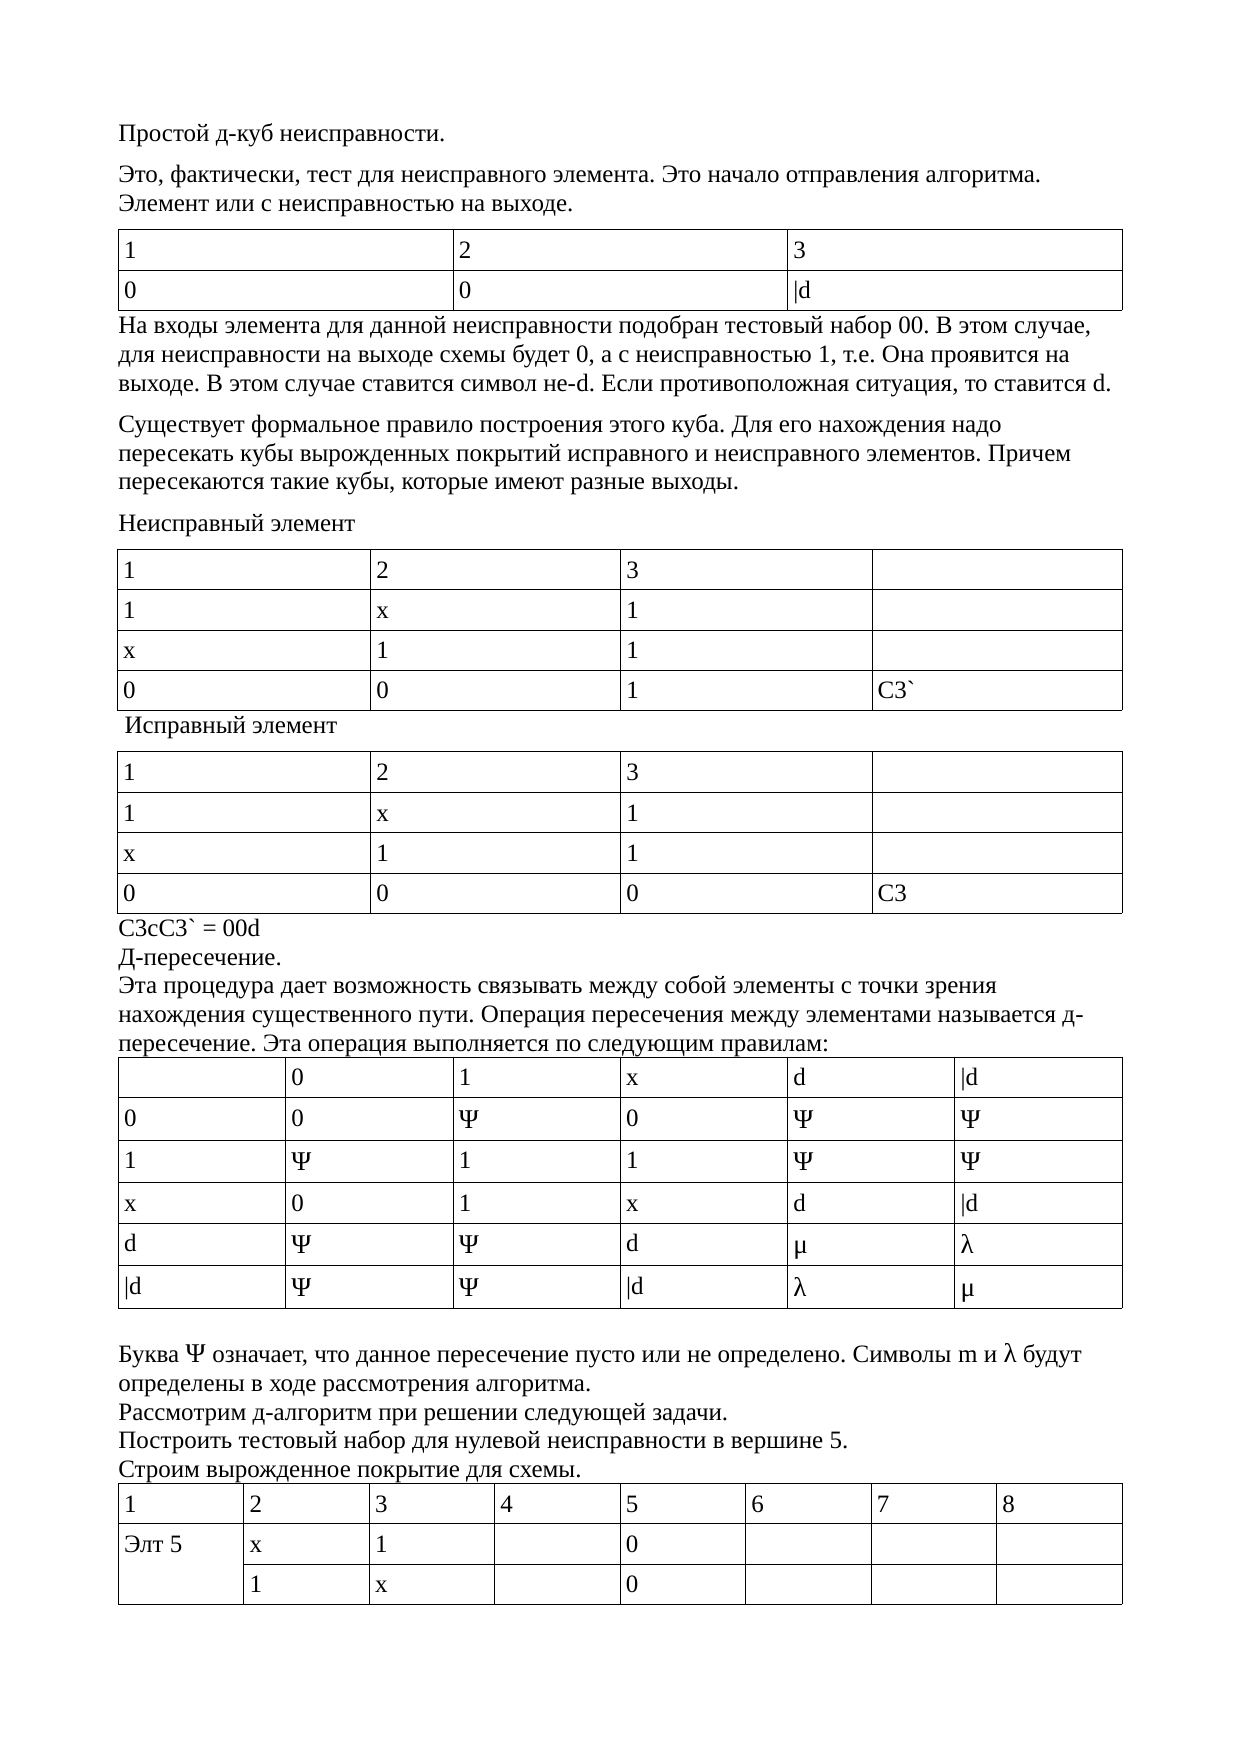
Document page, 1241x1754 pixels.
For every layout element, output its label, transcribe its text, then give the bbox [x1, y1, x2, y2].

table_cell [997, 1524, 1122, 1564]
table_cell С3 [873, 874, 1122, 913]
table_cell x [621, 1183, 787, 1223]
table_header [873, 550, 1122, 589]
table_cell [873, 631, 1122, 670]
table_cell 0 [371, 874, 620, 913]
table_header x [621, 1058, 787, 1097]
table_cell 1 [118, 590, 370, 629]
table_cell λ [955, 1224, 1122, 1265]
table_cell μ [788, 1224, 954, 1265]
table_cell [495, 1524, 620, 1564]
table_cell 1 [454, 1183, 620, 1223]
text Исправный элемент [118, 711, 1122, 739]
table_header 3 [621, 752, 872, 792]
table_cell d [119, 1224, 285, 1265]
table_header 7 [872, 1484, 996, 1523]
table_cell 1 [118, 793, 370, 832]
table_header 2 [371, 550, 620, 589]
table_cell λ [788, 1266, 954, 1308]
table_cell 1 [621, 590, 872, 629]
table_cell С3` [873, 671, 1122, 710]
text Строим вырожденное покрытие для схемы. [118, 1454, 1122, 1483]
text Неисправный элемент [118, 508, 1122, 536]
table_cell 1 [621, 793, 872, 832]
text Построить тестовый набор для нулевой неисправности в вершине 5. [118, 1426, 1122, 1454]
table_cell 0 [621, 1565, 745, 1604]
table_cell x [244, 1524, 369, 1564]
table_cell Элт 5 [119, 1524, 243, 1604]
table_header 2 [244, 1484, 369, 1523]
table_cell 0 [118, 874, 370, 913]
table_cell [873, 833, 1122, 872]
table_header 1 [454, 1058, 620, 1097]
table_cell 1 [244, 1565, 369, 1604]
table_cell [746, 1565, 871, 1604]
table_cell x [371, 793, 620, 832]
table_cell d [788, 1183, 954, 1223]
table_header d [788, 1058, 954, 1097]
table_cell Ψ [286, 1266, 453, 1308]
text Д-пересечение. [118, 942, 1122, 970]
table_cell |d [955, 1183, 1122, 1223]
table_cell μ [955, 1266, 1122, 1308]
table_cell [872, 1565, 996, 1604]
table_cell Ψ [955, 1141, 1122, 1182]
table_cell 0 [286, 1098, 453, 1139]
table_cell 1 [119, 1141, 285, 1182]
table_cell [997, 1565, 1122, 1604]
table_header 1 [119, 230, 453, 270]
text Рассмотрим д-алгоритм при решении следующей задачи. [118, 1397, 1122, 1426]
table_header 4 [495, 1484, 620, 1523]
table_cell 0 [119, 271, 453, 310]
table_cell x [118, 833, 370, 872]
table_header 2 [371, 752, 620, 792]
table_header 3 [370, 1484, 494, 1523]
table_header 5 [621, 1484, 745, 1523]
table_cell x [371, 590, 620, 629]
table_cell Ψ [454, 1224, 620, 1265]
text Буква Ψ означает, что данное пересечение пусто или не определено. Символы m и λ будут определены в ходе рассмотрения алгоритма. [118, 1337, 1122, 1397]
table_header |d [955, 1058, 1122, 1097]
table_cell Ψ [788, 1098, 954, 1139]
table_cell 0 [454, 271, 787, 310]
table_header 3 [621, 550, 872, 589]
table_header 6 [746, 1484, 871, 1523]
table_cell [873, 590, 1122, 629]
table_cell Ψ [788, 1141, 954, 1182]
table_header 2 [454, 230, 787, 270]
text С3сС3` = 00d [118, 914, 1122, 942]
table_cell x [119, 1183, 285, 1223]
table_cell Ψ [454, 1266, 620, 1308]
table_cell Ψ [286, 1141, 453, 1182]
table_cell [495, 1565, 620, 1604]
table_cell d [621, 1224, 787, 1265]
table_cell x [118, 631, 370, 670]
text Существует формальное правило построения этого куба. Для его нахождения надо пересекать кубы вырожденных покрытий исправного и неисправного элементов. Причем пересекаются такие кубы, которые имеют разные выходы. [118, 409, 1122, 495]
table_cell 1 [371, 631, 620, 670]
table_cell 0 [119, 1098, 285, 1139]
text Простой д-куб неисправности. [118, 118, 1122, 147]
table_header 1 [118, 752, 370, 792]
table_cell [746, 1524, 871, 1564]
table_header 0 [286, 1058, 453, 1097]
table_cell 1 [371, 833, 620, 872]
table_header [873, 752, 1122, 792]
table_cell |d [788, 271, 1122, 310]
text На входы элемента для данной неисправности подобран тестовый набор 00. В этом случае, для неисправности на выходе схемы будет 0, а с неисправностью 1, т.е. Она проявится на выходе. В этом случае ставится символ не-d. Если противоположная ситуация, то ставится d. [118, 311, 1122, 396]
table_cell 0 [621, 1098, 787, 1139]
table_header 1 [119, 1484, 243, 1523]
table_cell [873, 793, 1122, 832]
table_cell 0 [286, 1183, 453, 1223]
table_cell 1 [454, 1141, 620, 1182]
table_cell 0 [621, 874, 872, 913]
table_cell 1 [621, 631, 872, 670]
table_cell 1 [621, 833, 872, 872]
table_cell 0 [118, 671, 370, 710]
table_cell 1 [370, 1524, 494, 1564]
table_header 8 [997, 1484, 1122, 1523]
text Эта процедура дает возможность связывать между собой элементы с точки зрения нахождения существенного пути. Операция пересечения между элементами называется д-пересечение. Эта операция выполняется по следующим правилам: [118, 970, 1122, 1057]
table_cell 0 [621, 1524, 745, 1564]
table_cell Ψ [454, 1098, 620, 1139]
table_header [119, 1058, 285, 1097]
table_cell Ψ [955, 1098, 1122, 1139]
table_cell Ψ [286, 1224, 453, 1265]
table_header 3 [788, 230, 1122, 270]
table_cell [872, 1524, 996, 1564]
table_cell x [370, 1565, 494, 1604]
table_cell 0 [371, 671, 620, 710]
table_cell |d [621, 1266, 787, 1308]
table_cell 1 [621, 1141, 787, 1182]
table_cell |d [119, 1266, 285, 1308]
table_cell 1 [621, 671, 872, 710]
table_header 1 [118, 550, 370, 589]
text Это, фактически, тест для неисправного элемента. Это начало отправления алгоритма. Элемент или с неисправностью на выходе. [118, 159, 1122, 217]
